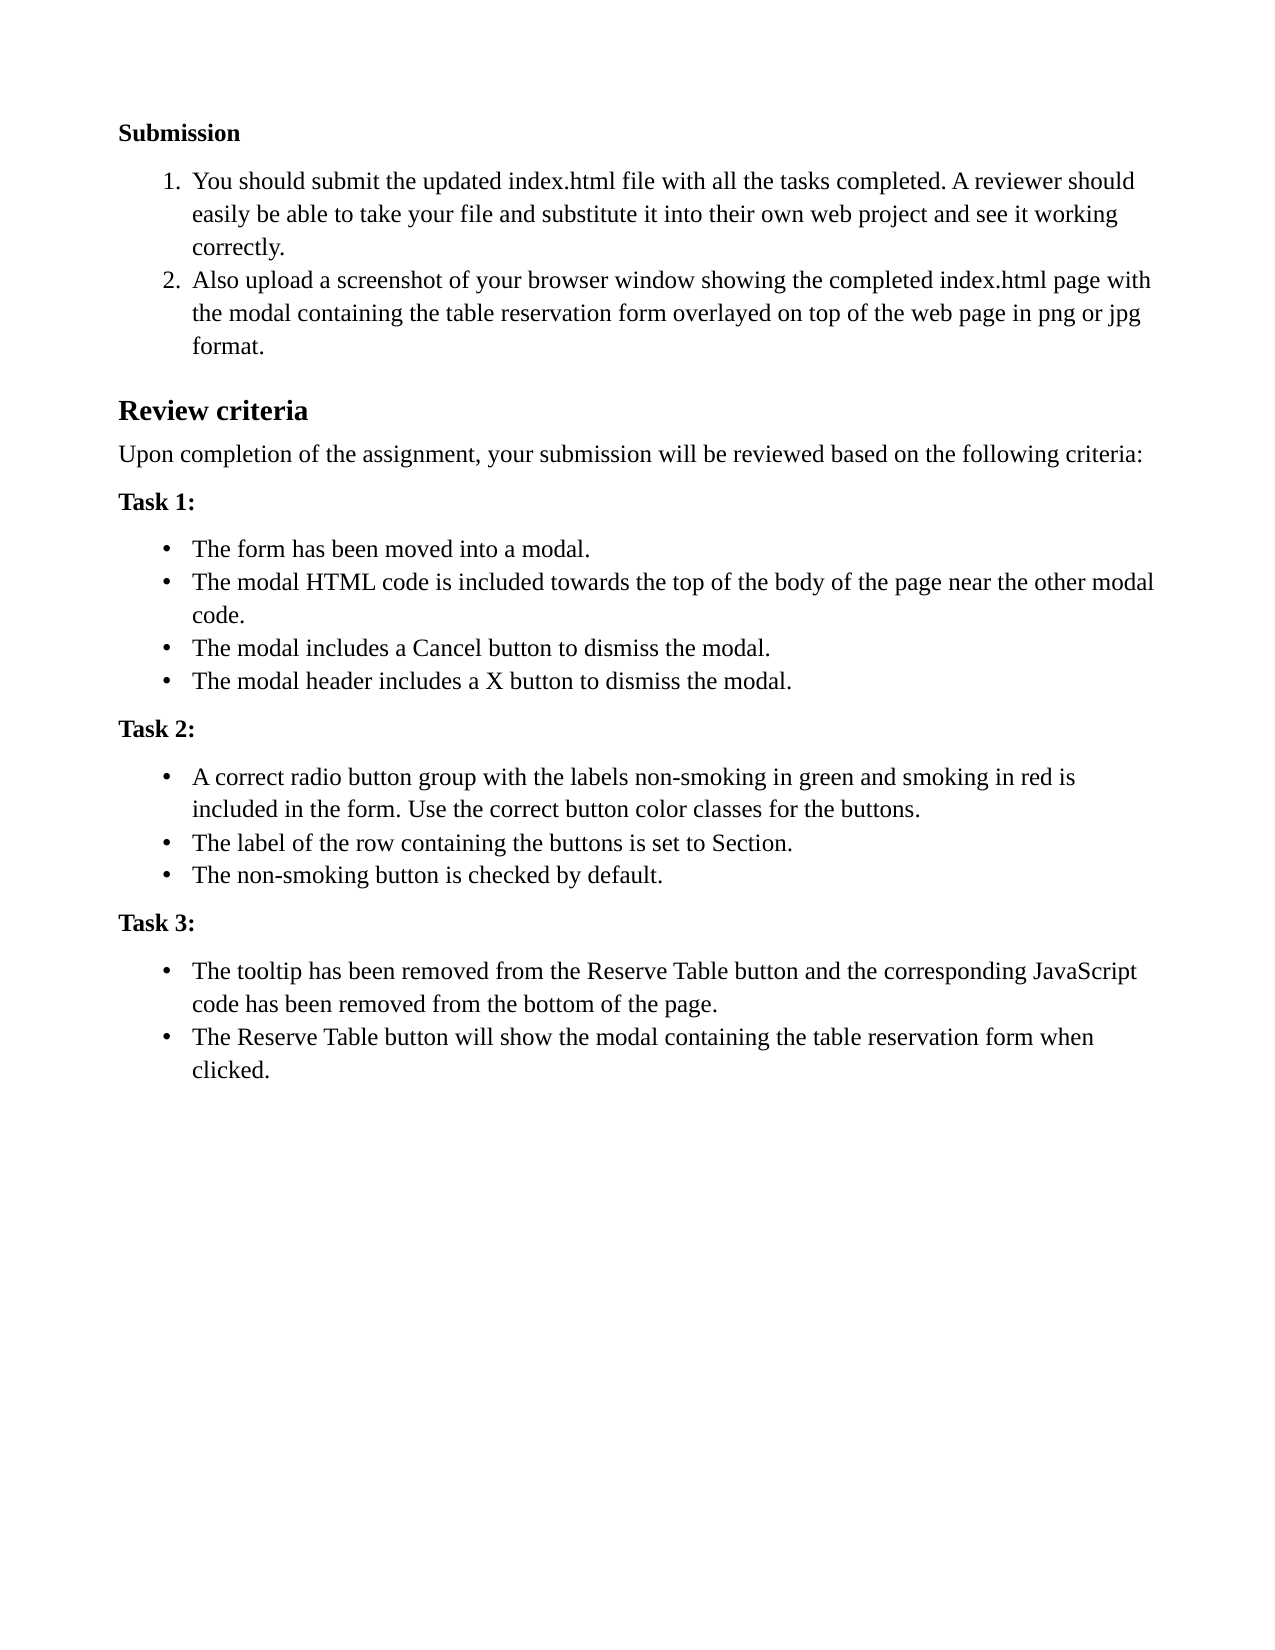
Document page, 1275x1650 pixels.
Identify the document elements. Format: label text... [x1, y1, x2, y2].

list The modal HTML code is included towards the top of the body of the page near the other modal code. [162, 567, 1157, 629]
text Task 3: [118, 908, 1157, 937]
text Upon completion of the assignment, your submission will be reviewed based on the following criteria: [118, 439, 1157, 468]
list A correct radio button group with the labels non-smoking in green and smoking in red is included in the form. Use the correct button color classes for the buttons. [162, 762, 1157, 823]
list The non-smoking button is checked by default. [162, 861, 1157, 889]
list You should submit the updated index.html file with all the tasks completed. A reviewer should easily be able to take your file and substitute it into their own web project and see it working correctly. [162, 166, 1157, 261]
list The modal includes a Cancel button to dismiss the modal. [162, 633, 1157, 662]
text Task 1: [118, 487, 1157, 515]
text Submission [118, 118, 1157, 147]
list The modal header includes a X button to dismiss the modal. [162, 666, 1157, 695]
list The Reserve Table button will show the modal containing the table reservation form when clicked. [162, 1022, 1157, 1084]
list Also upload a screenshot of your browser window showing the completed index.html page with the modal containing the table reservation form overlayed on top of the web page in png or jpg format. [162, 265, 1157, 359]
list The form has been moved into a modal. [162, 534, 1157, 563]
text Task 2: [118, 714, 1157, 743]
list The label of the row containing the buttons is set to Section. [162, 828, 1157, 856]
list The tooltip has been removed from the Reserve Table button and the corresponding JavaScript code has been removed from the bottom of the page. [162, 956, 1157, 1018]
subtitle Review criteria [118, 393, 1157, 427]
